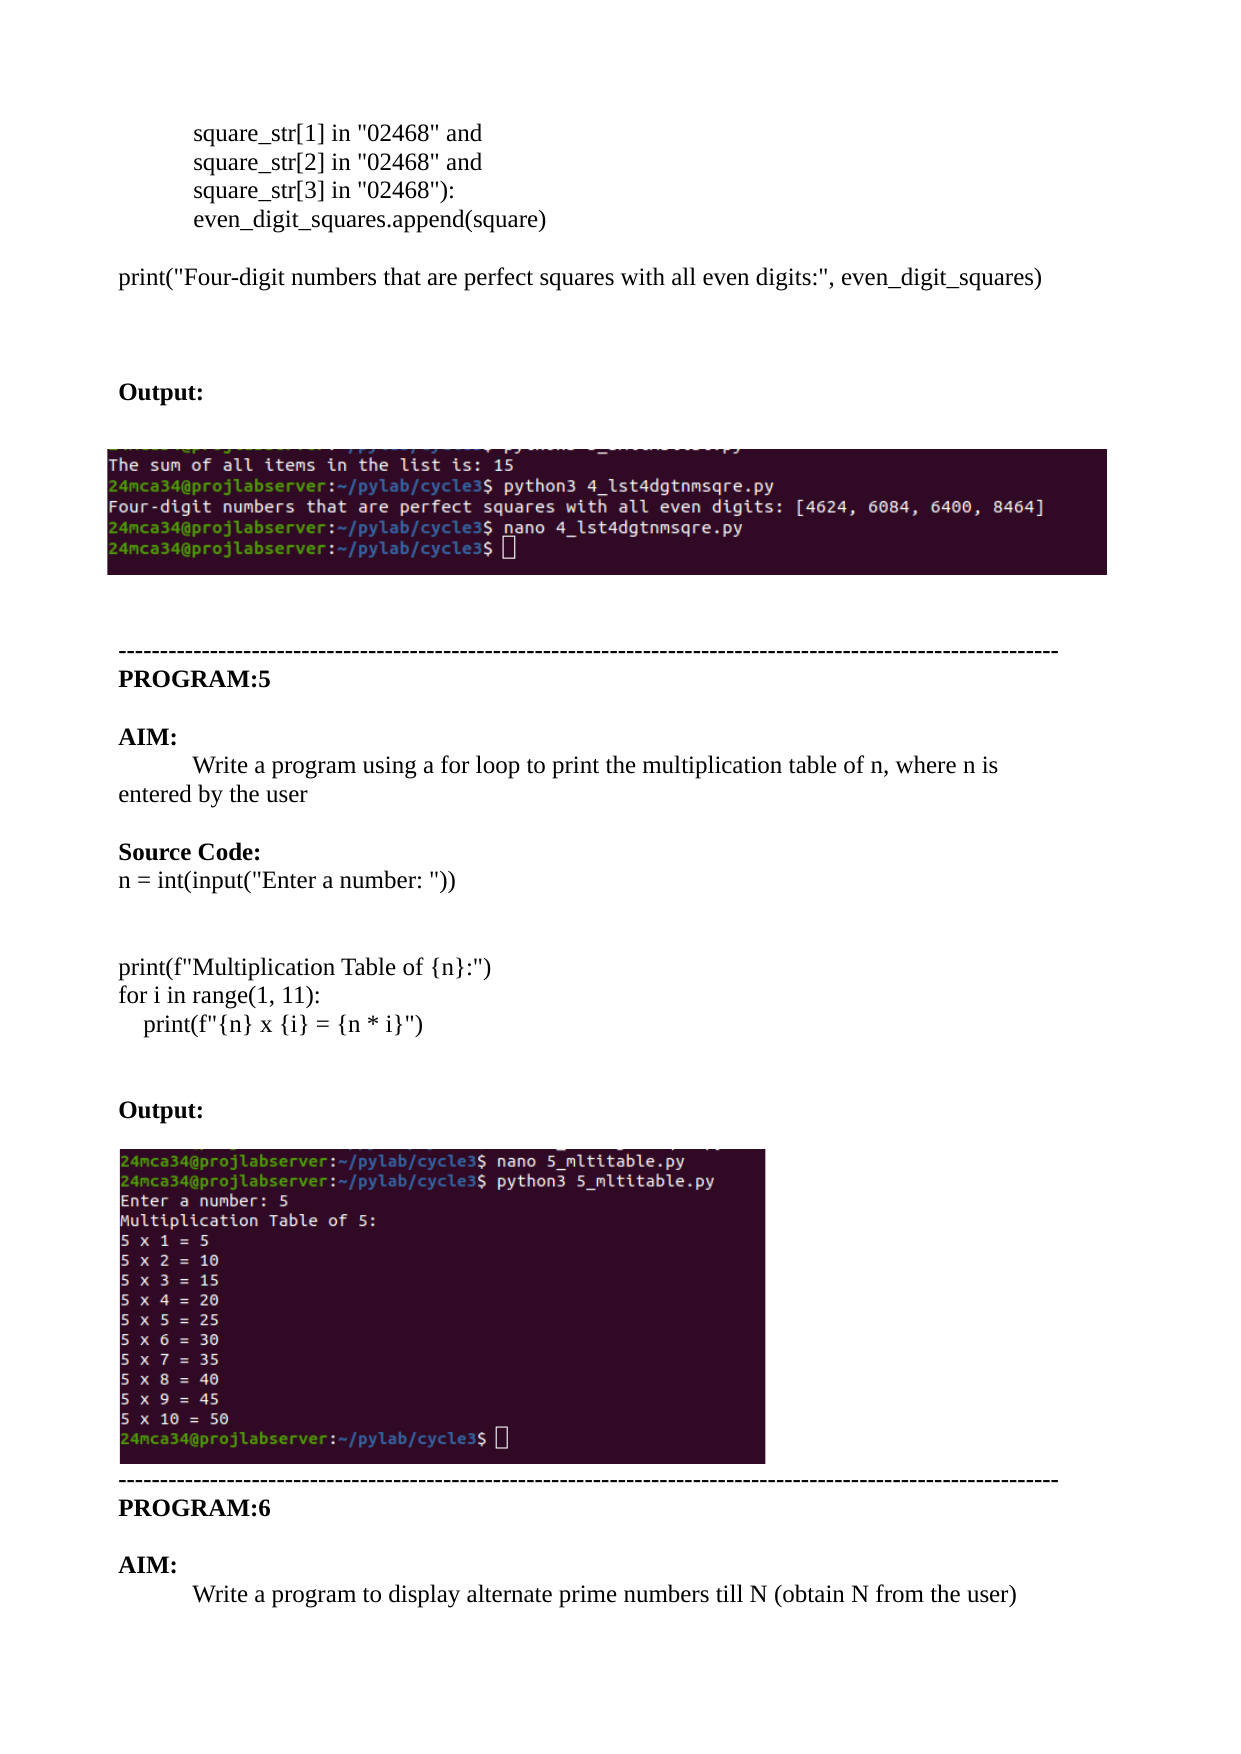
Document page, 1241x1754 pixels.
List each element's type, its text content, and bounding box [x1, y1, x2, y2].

text square_str[3] in "02468"): [118, 176, 1122, 204]
text print(f"Multiplication Table of {n}:") [118, 952, 1122, 981]
text even_digit_squares.append(square) [118, 204, 1122, 233]
text AIM: [118, 722, 1122, 751]
text Write a program to display alternate prime numbers till N (obtain N from the user) [118, 1579, 1122, 1608]
text square_str[1] in "02468" and [118, 118, 1122, 147]
text ----------------------------------------------------------------------------------------------------------------- [118, 1354, 1122, 1493]
text PROGRAM:6 [118, 1493, 1122, 1521]
text Source Code: [118, 837, 1122, 866]
text n = int(input("Enter a number: ")) [118, 866, 1122, 894]
text -----------------------------------------------------------------------------------------------------------------PROGRAM:5 [118, 636, 1122, 693]
text entered by the user [118, 779, 1122, 808]
text Output: [118, 1096, 1122, 1124]
text for i in range(1, 11): [118, 981, 1122, 1009]
text square_str[2] in "02468" and [118, 147, 1122, 176]
text print("Four-digit numbers that are perfect squares with all even digits:", even_digit_squares) [118, 262, 1122, 291]
text Output: [118, 377, 1122, 406]
text print(f"{n} x {i} = {n * i}") [118, 1009, 1122, 1038]
text AIM: [118, 1550, 1122, 1579]
text Write a program using a for loop to print the multiplication table of n, where n is [118, 751, 1122, 779]
